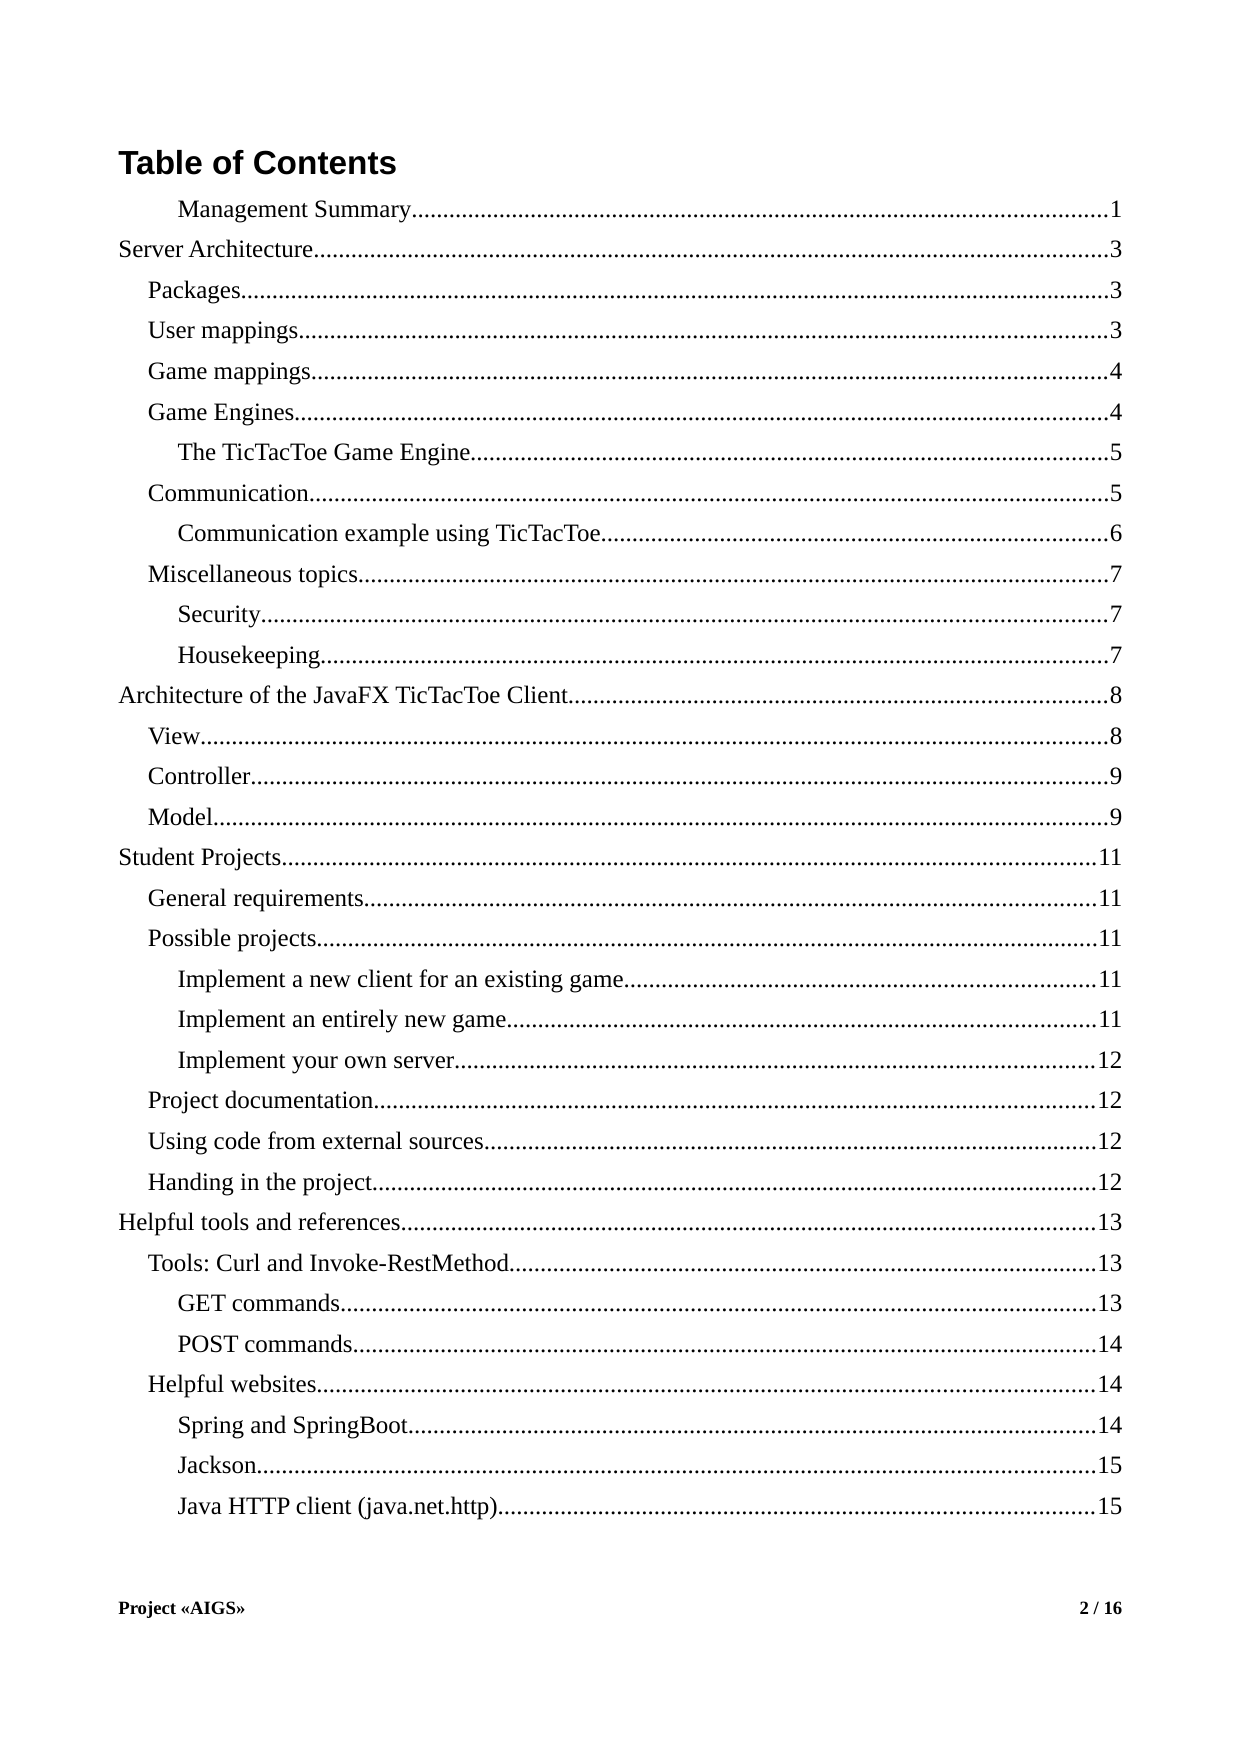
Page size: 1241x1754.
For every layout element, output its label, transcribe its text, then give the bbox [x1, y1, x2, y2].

text Architecture of the JavaFX TicTacToe Client 8 [118, 680, 1122, 709]
text Tools: Curl and Invoke-RestMethod 13 [148, 1248, 1122, 1276]
text Server Architecture 3 [118, 234, 1122, 263]
text Game Engines 4 [148, 397, 1122, 425]
text Implement your own server 12 [177, 1045, 1122, 1074]
text Helpful websites 14 [148, 1369, 1122, 1398]
text Jackson 15 [177, 1450, 1122, 1479]
text Helpful tools and references 13 [118, 1207, 1122, 1236]
text Project documentation 12 [148, 1086, 1122, 1114]
text Game mappings 4 [148, 356, 1122, 385]
text Packages 3 [148, 275, 1122, 304]
text Spring and SpringBoot 14 [177, 1410, 1122, 1438]
text Communication example using TicTacToe 6 [177, 518, 1122, 547]
text Communication 5 [148, 478, 1122, 506]
text Student Projects 11 [118, 842, 1122, 871]
text General requirements 11 [148, 883, 1122, 912]
text View 8 [148, 721, 1122, 749]
subtitle Table of Contents [118, 143, 1122, 182]
text POST commands 14 [177, 1329, 1122, 1357]
text Security 7 [177, 599, 1122, 628]
text Possible projects 11 [148, 923, 1122, 952]
text Java HTTP client (java.net.http) 15 [177, 1491, 1122, 1519]
text GET commands 13 [177, 1288, 1122, 1317]
text User mappings 3 [148, 316, 1122, 344]
text Model 9 [148, 802, 1122, 831]
text Using code from external sources 12 [148, 1126, 1122, 1155]
text Housekeeping 7 [177, 640, 1122, 668]
text Handing in the project 12 [148, 1167, 1122, 1195]
text Miscellaneous topics 7 [148, 559, 1122, 587]
text Implement an entirely new game 11 [177, 1004, 1122, 1033]
text Controller 9 [148, 761, 1122, 790]
text The TicTacToe Game Engine 5 [177, 437, 1122, 466]
text Management Summary 1 [177, 194, 1122, 223]
text Implement a new client for an existing game 11 [177, 964, 1122, 993]
